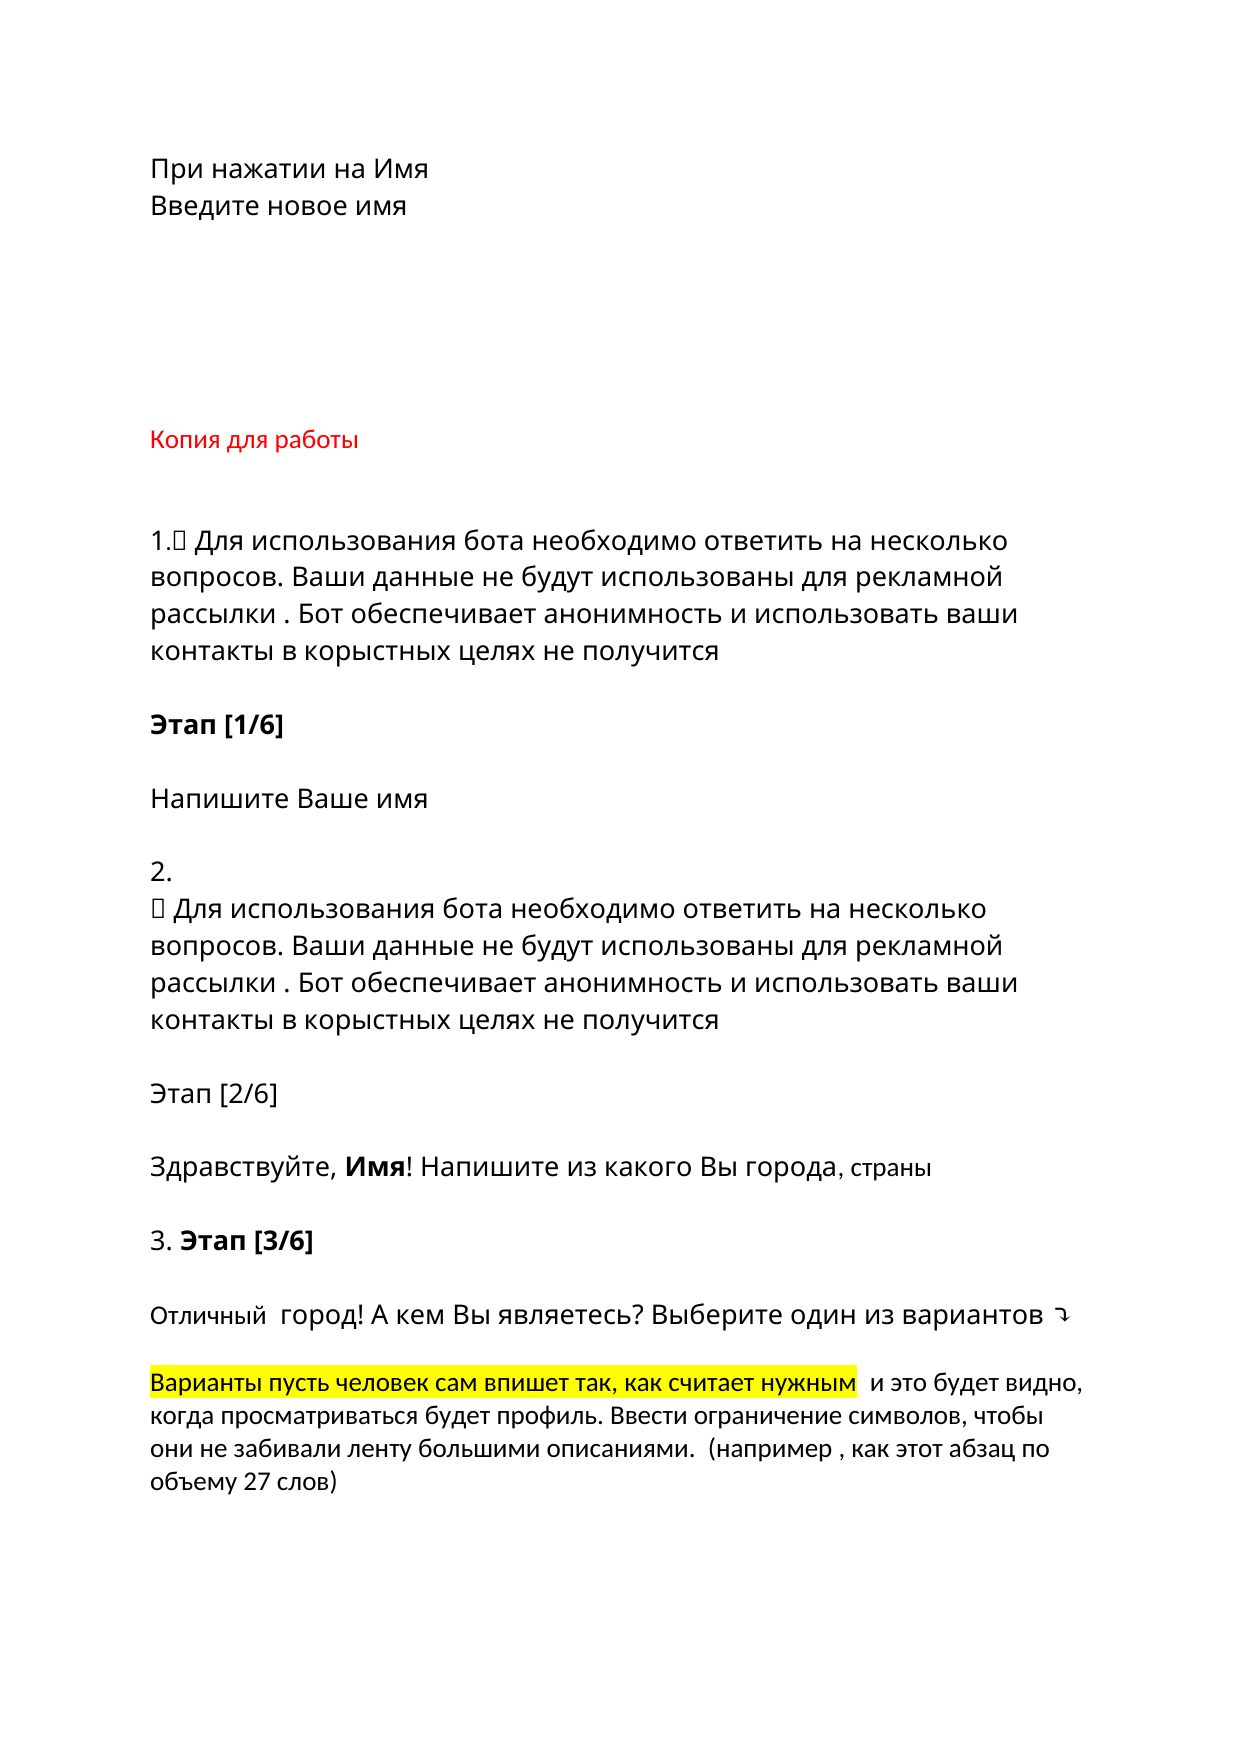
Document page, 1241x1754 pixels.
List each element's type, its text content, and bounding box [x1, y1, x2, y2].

text Этап [1/6] [150, 705, 1090, 742]
text Здравствуйте, Имя! Напишите из какого Вы города, страны [150, 1148, 1090, 1185]
text Напишите Ваше имя [150, 779, 1090, 816]
text При нажатии на Имя Введите новое имя Копия для работы 1.🤖 Для использования бота необходимо ответить на несколько вопросов. Ваши данные не будут использованы для рекламной рассылки . Бот обеспечивает анонимность и использовать ваши контакты в корыстных целях не получится [150, 150, 1090, 668]
text Этап [2/6] [150, 1074, 1090, 1111]
text 3. Этап [3/6] [150, 1222, 1090, 1258]
text Отличный город! А кем Вы являетесь? Выберите один из вариантов ⤵️ Варианты пусть человек сам впишет так, как считает нужным и это будет видно, когда просматриваться будет профиль. Ввести ограничение символов, чтобы они не забивали ленту большими описаниями. (например , как этот абзац по объему 27 слов) [150, 1295, 1090, 1497]
text 2. [150, 853, 1090, 890]
text 🤖 Для использования бота необходимо ответить на несколько вопросов. Ваши данные не будут использованы для рекламной рассылки . Бот обеспечивает анонимность и использовать ваши контакты в корыстных целях не получится [150, 890, 1090, 1037]
